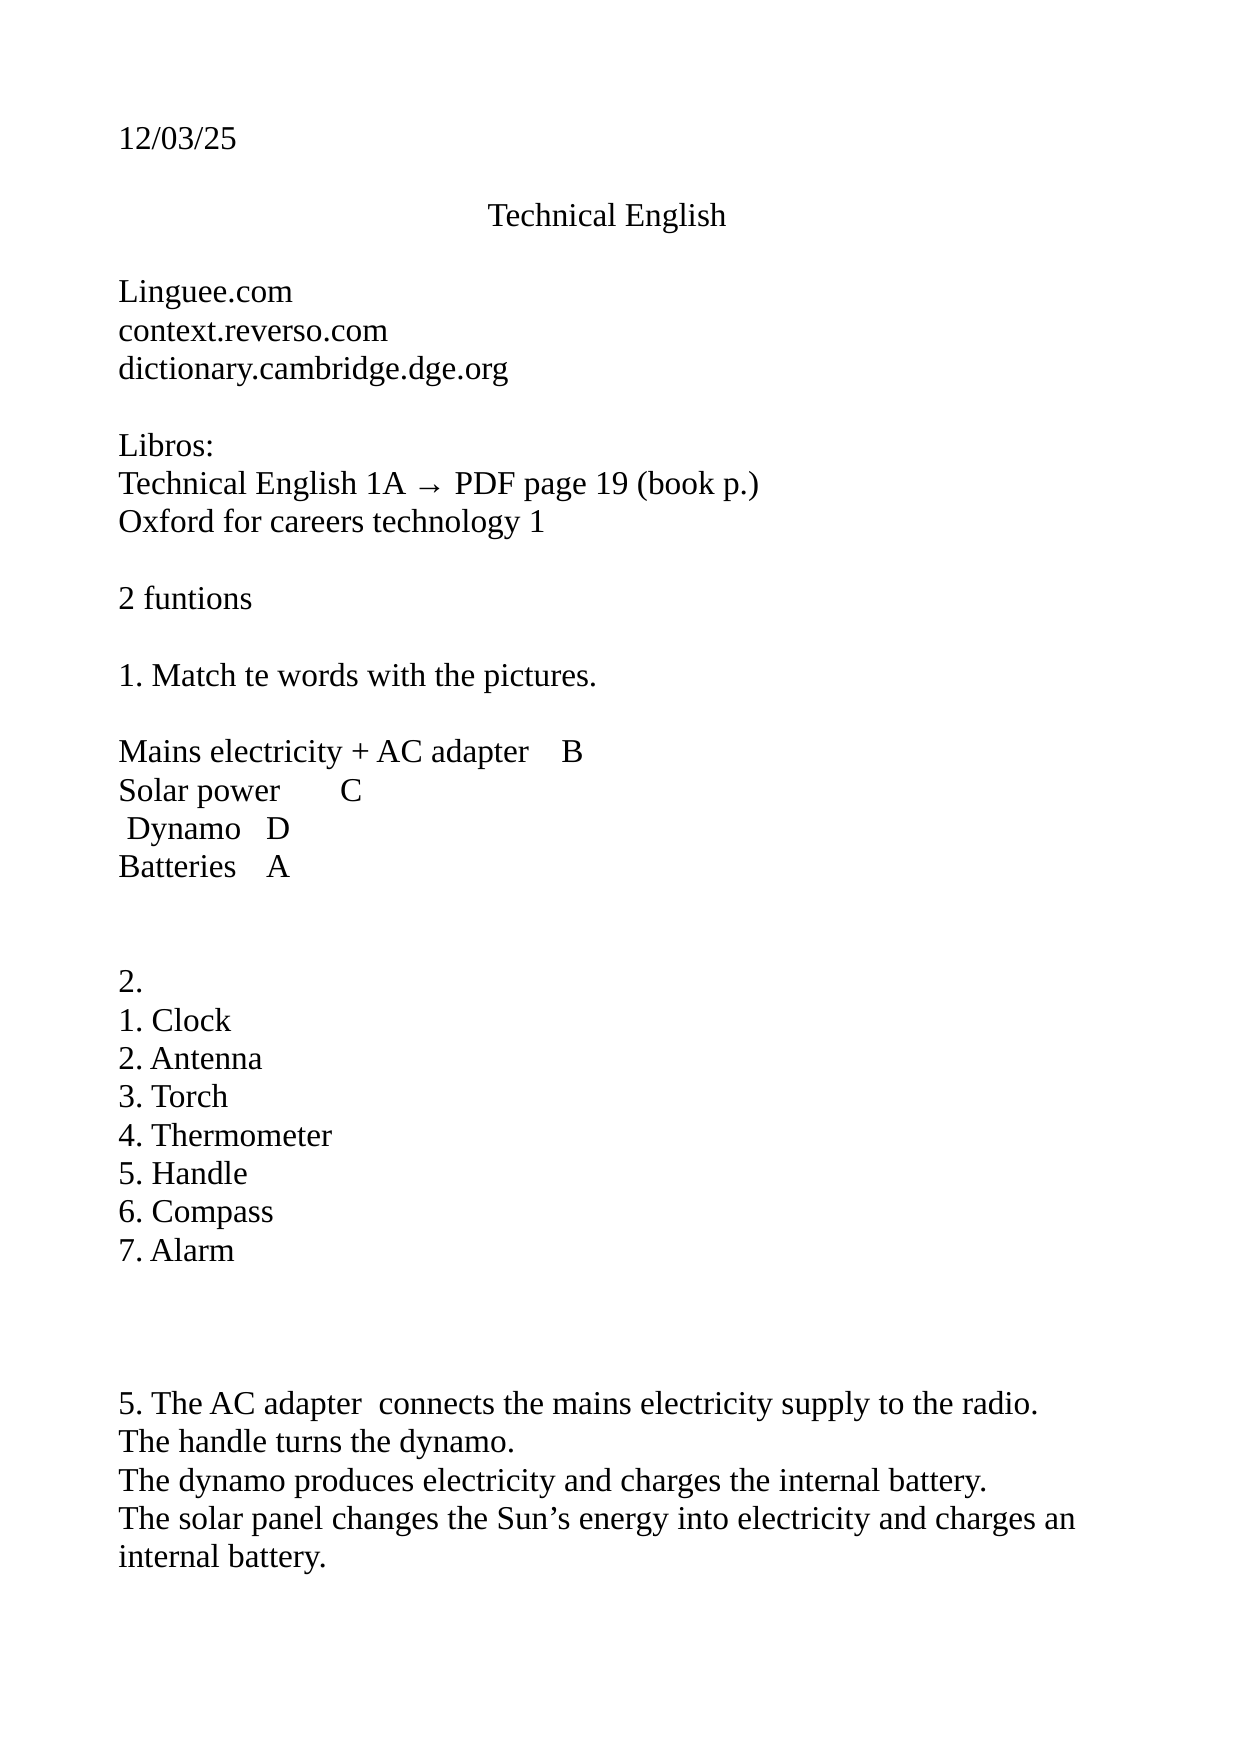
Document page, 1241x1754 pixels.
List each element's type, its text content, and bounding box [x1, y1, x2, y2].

text 2. Antenna [118, 1038, 1122, 1076]
text Oxford for careers technology 1 [118, 501, 1122, 540]
text 2. [118, 961, 1122, 1000]
text Dynamo D [118, 808, 1122, 846]
text Batteries A [118, 846, 1122, 885]
text 1. Clock [118, 1000, 1122, 1038]
text 6. Compass [118, 1191, 1122, 1230]
text Technical English 1A → PDF page 19 (book p.) [118, 463, 1122, 501]
text 5. Handle [118, 1153, 1122, 1191]
text Libros: [118, 425, 1122, 463]
text The dynamo produces electricity and charges the internal battery. [118, 1460, 1122, 1498]
text 4. Thermometer [118, 1115, 1122, 1153]
text Mains electricity + AC adapter B [118, 731, 1122, 770]
text Linguee.com [118, 271, 1122, 310]
text 12/03/25 [118, 118, 1122, 156]
text The handle turns the dynamo. [118, 1421, 1122, 1460]
text The solar panel changes the Sun’s energy into electricity and charges an internal battery. [118, 1498, 1122, 1575]
text Solar power C [118, 770, 1122, 808]
text Technical English [118, 195, 1122, 233]
text context.reverso.com [118, 310, 1122, 348]
text 1. Match te words with the pictures. [118, 655, 1122, 693]
text 3. Torch [118, 1076, 1122, 1115]
text 2 funtions [118, 578, 1122, 616]
text dictionary.cambridge.dge.org [118, 348, 1122, 386]
text 7. Alarm [118, 1230, 1122, 1268]
text 5. The AC adapter connects the mains electricity supply to the radio. [118, 1383, 1122, 1421]
